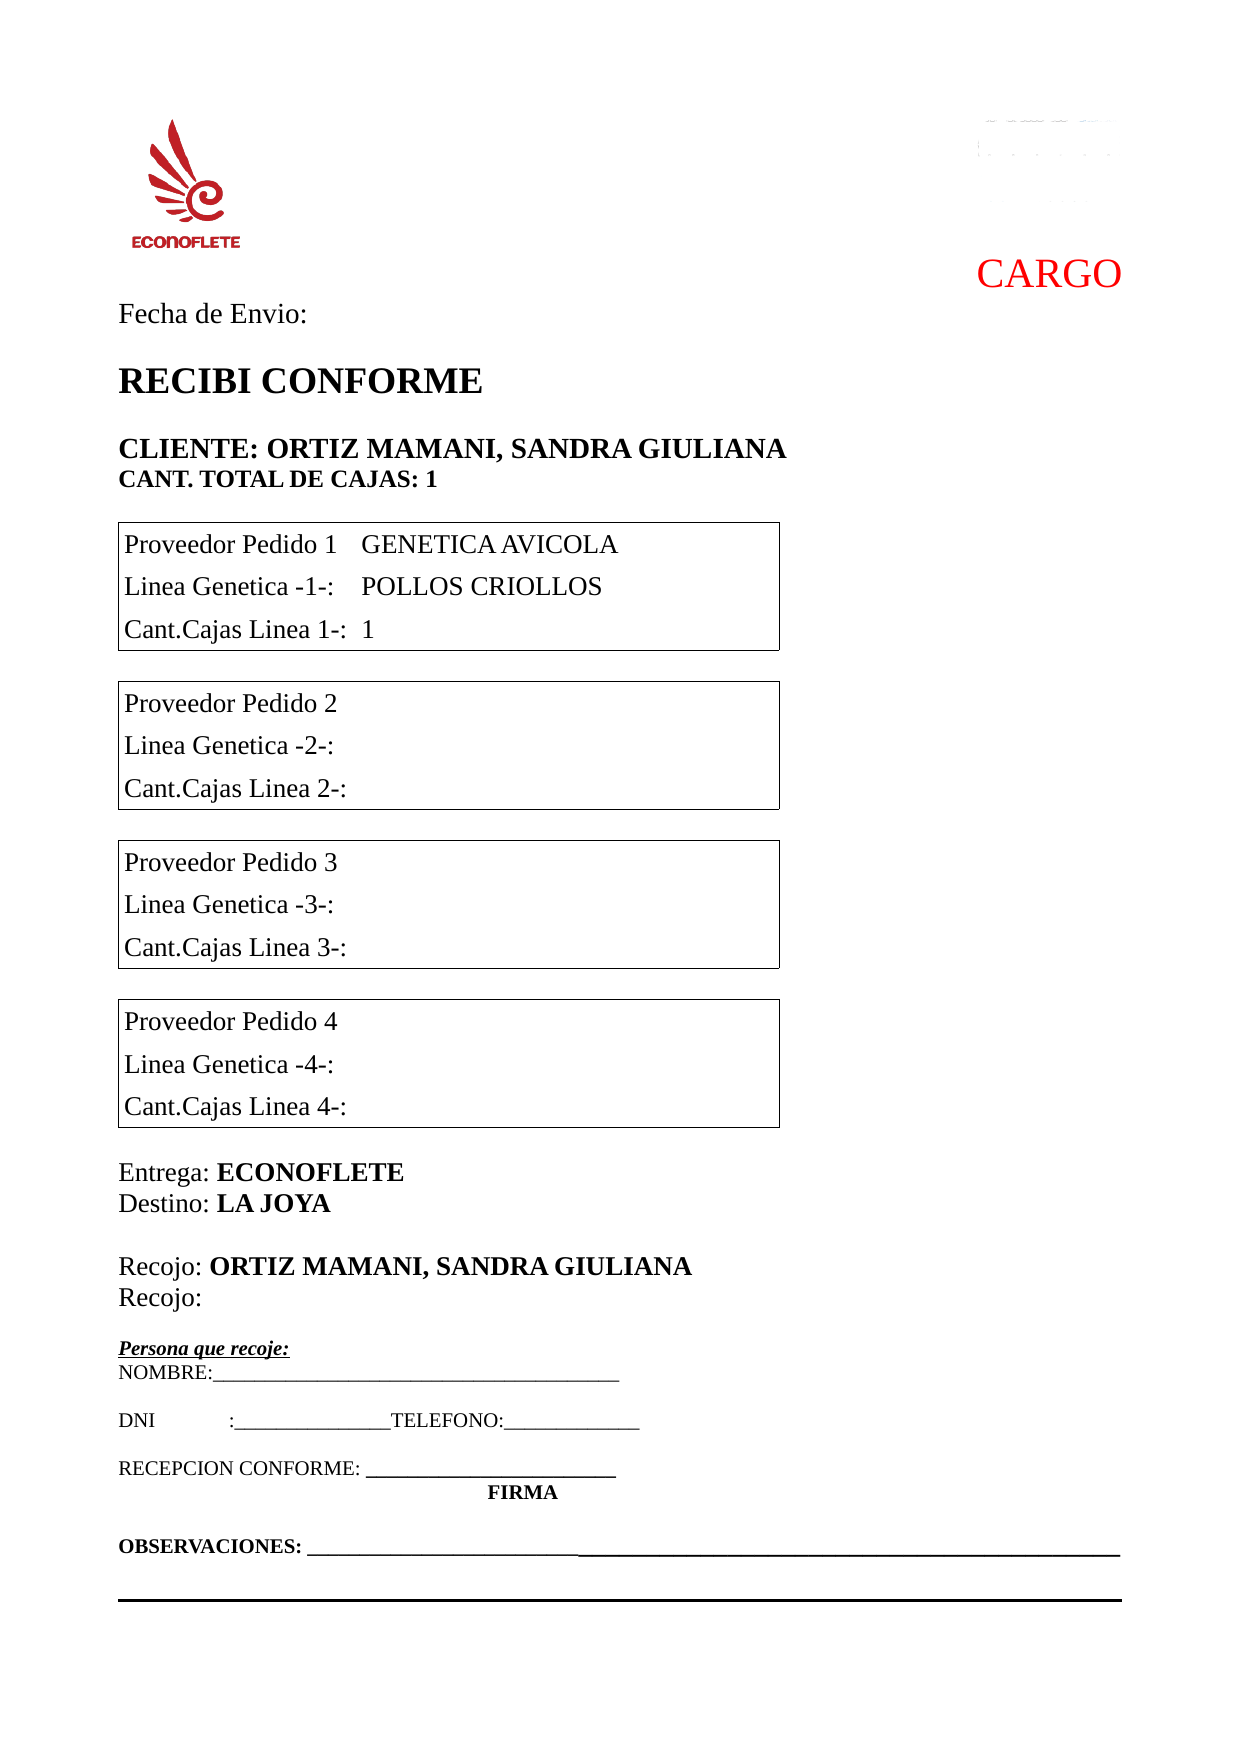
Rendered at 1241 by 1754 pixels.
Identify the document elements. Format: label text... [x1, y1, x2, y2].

text CLIENTE: ORTIZ MAMANI, SANDRA GIULIANA [118, 431, 1122, 464]
table_cell [118, 969, 356, 999]
text NOMBRE:_______________________________________ [118, 1360, 1122, 1384]
table_cell Linea Genetica -4-: [119, 1042, 356, 1085]
text DNI :_______________TELEFONO:_____________ [118, 1408, 1122, 1432]
text Destino: LA JOYA [118, 1187, 1122, 1218]
table_cell [118, 651, 356, 681]
table_cell Cant.Cajas Linea 3-: [119, 926, 356, 968]
table_header GENETICA AVICOLA [356, 523, 779, 564]
table_cell [356, 841, 779, 883]
table_header Proveedor Pedido 1 [119, 523, 356, 564]
table_cell Proveedor Pedido 2 [119, 682, 356, 724]
table_cell [356, 969, 779, 999]
table_cell Linea Genetica -1-: [119, 565, 356, 607]
table_cell Cant.Cajas Linea 1-: [119, 607, 356, 650]
text Entrega: ECONOFLETE [118, 1156, 1122, 1187]
table_cell [356, 926, 779, 968]
text Fecha de Envio: [118, 297, 1122, 330]
table_cell Linea Genetica -3-: [119, 883, 356, 926]
text RECIBI CONFORME [118, 359, 1122, 402]
table_cell [356, 682, 779, 724]
table_cell [356, 651, 779, 681]
table_cell [356, 1085, 779, 1127]
table_cell [356, 810, 779, 840]
table_cell 1 [356, 607, 779, 650]
table_cell [356, 724, 779, 766]
table_cell [356, 1042, 779, 1085]
text Recojo: ORTIZ MAMANI, SANDRA GIULIANA [118, 1249, 1122, 1281]
table_cell POLLOS CRIOLLOS [356, 565, 779, 607]
table_cell [356, 1000, 779, 1042]
text OBSERVACIONES: __________________________________________________________________ [118, 1528, 1122, 1559]
text CANT. TOTAL DE CAJAS: 1 [118, 464, 1122, 493]
table_cell Cant.Cajas Linea 2-: [119, 766, 356, 809]
table_cell Proveedor Pedido 3 [119, 841, 356, 883]
table_cell Cant.Cajas Linea 4-: [119, 1085, 356, 1127]
text FIRMA [118, 1480, 1122, 1504]
table_cell [118, 810, 356, 840]
table_cell Proveedor Pedido 4 [119, 1000, 356, 1042]
table_cell [356, 766, 779, 809]
text Persona que recoje: [118, 1336, 1122, 1360]
text CARGO [118, 224, 1122, 297]
text Recojo: [118, 1281, 1122, 1312]
picture [118, 118, 254, 249]
table_cell Linea Genetica -2-: [119, 724, 356, 766]
table_cell [356, 883, 779, 926]
text RECEPCION CONFORME: ________________________ [118, 1456, 1122, 1480]
